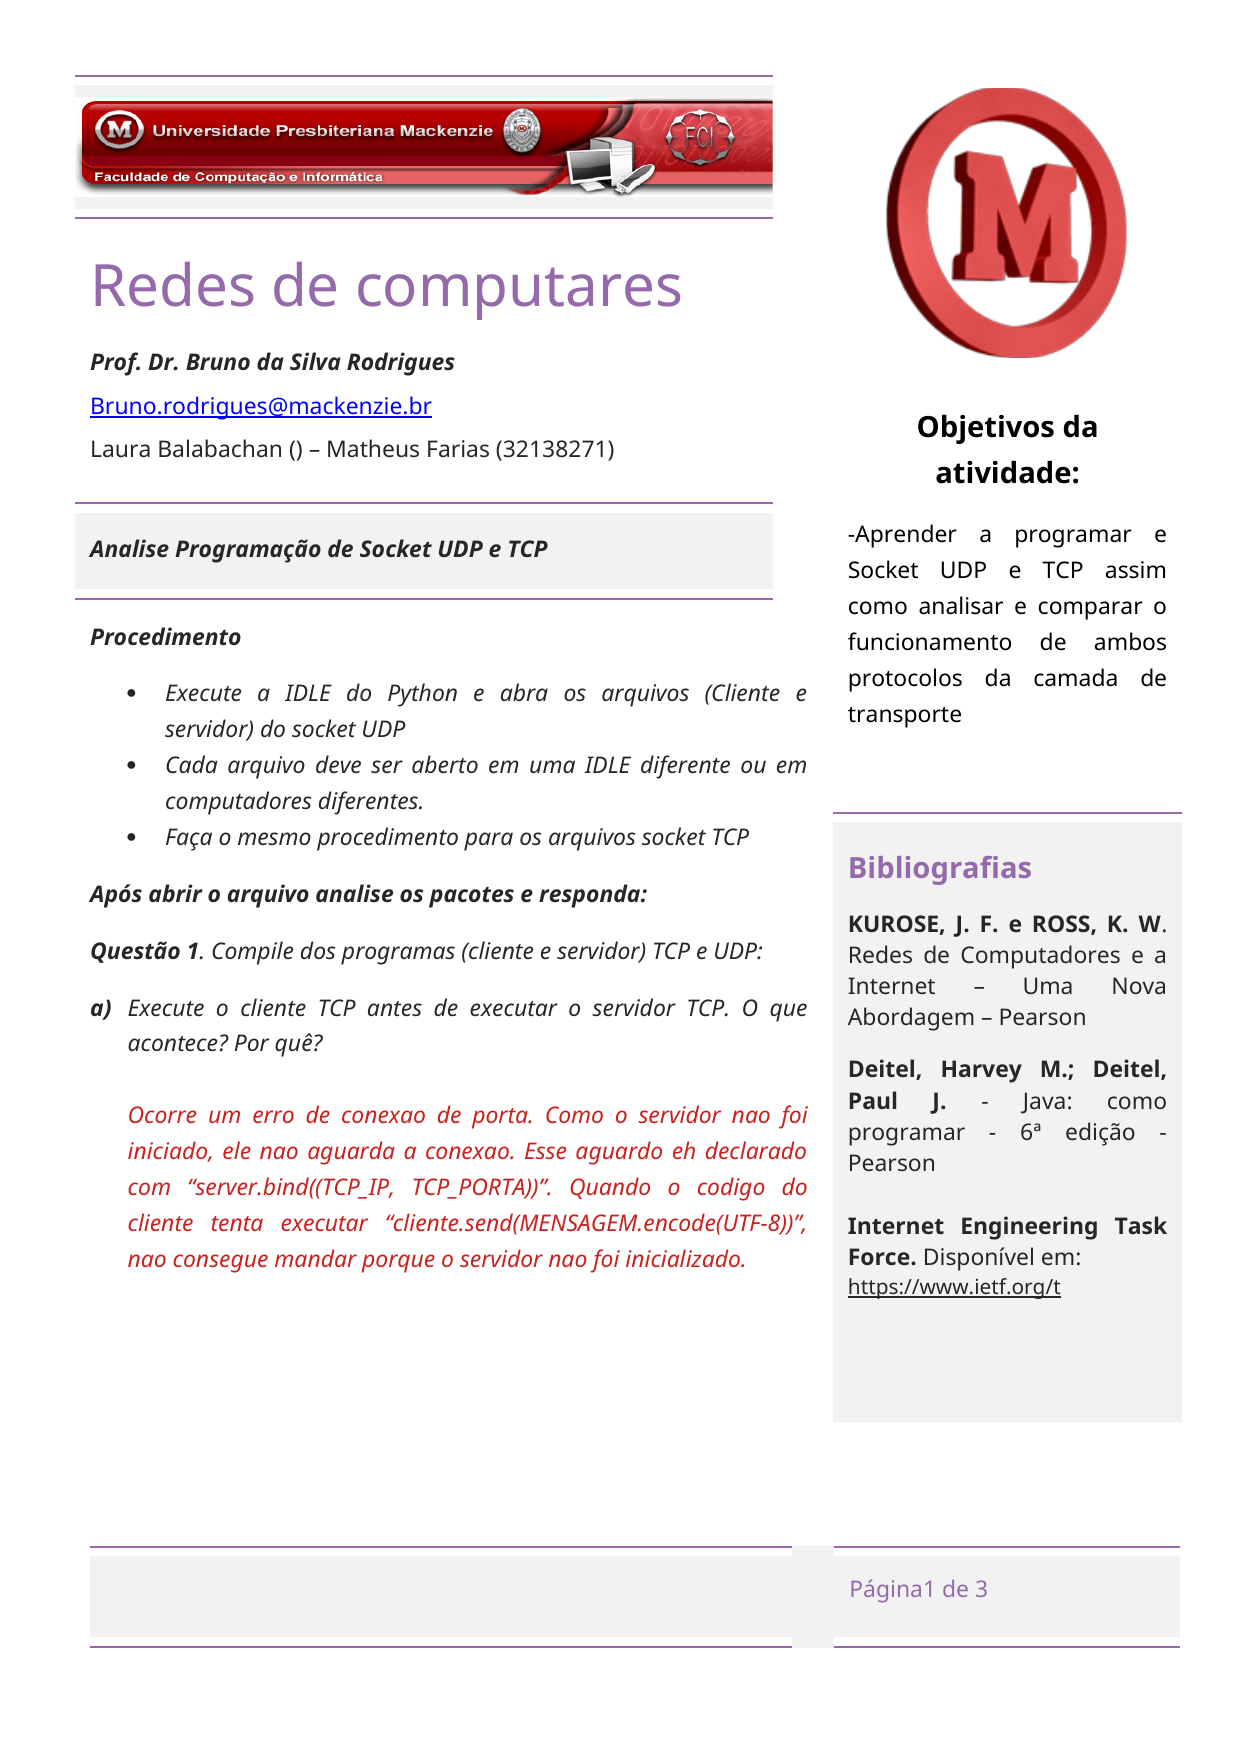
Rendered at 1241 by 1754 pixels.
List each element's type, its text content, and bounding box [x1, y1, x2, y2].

text Prof. Dr. Bruno da Silva Rodrigues [90, 346, 1150, 377]
picture [75, 97, 773, 197]
table_header [75, 504, 773, 513]
text Internet Engineering Task Force. Disponível em: [848, 1210, 1167, 1272]
table_cell [75, 589, 773, 598]
list Cada arquivo deve ser aberto em uma IDLE diferente ou em computadores diferentes. [127, 749, 1150, 816]
text Deitel, Harvey M.; Deitel, Paul J. - Java: como programar - 6ª edição - Pearson [848, 1053, 1167, 1178]
text https://www.ietf.org/t [848, 1272, 1167, 1301]
table_cell Analise Programação de Socket UDP e TCP [75, 513, 773, 589]
text Redes de computares [90, 244, 867, 324]
subtitle Bibliografias [848, 847, 1167, 887]
table_cell [75, 197, 773, 209]
text Procedimento [90, 621, 848, 652]
list Faça o mesmo procedimento para os arquivos socket TCP [127, 821, 833, 852]
table_header [75, 77, 773, 85]
picture [873, 88, 1144, 358]
subtitle Objetivos da atividade: [848, 406, 1167, 492]
table_cell [75, 209, 773, 217]
table_cell [75, 85, 773, 97]
text Questão 1. Compile dos programas (cliente e servidor) TCP e UDP: [90, 935, 833, 966]
text Após abrir o arquivo analise os pacotes e responda: [90, 878, 833, 909]
text -Aprender a programar e Socket UDP e TCP assim como analisar e comparar o funcionamento de ambos protocolos da camada de transporte [848, 518, 1167, 729]
text Bruno.rodrigues@mackenzie.br [90, 390, 1150, 421]
list Execute a IDLE do Python e abra os arquivos (Cliente e servidor) do socket UDP [127, 677, 1150, 744]
text KUROSE, J. F. e ROSS, K. W. Redes de Computadores e a Internet – Uma Nova Abordagem – Pearson [848, 908, 1167, 1033]
list Execute o cliente TCP antes de executar o servidor TCP. O que acontece? Por quê? [90, 991, 833, 1059]
text Laura Balabachan () – Matheus Farias (32138271) [90, 433, 848, 465]
list Ocorre um erro de conexao de porta. Como o servidor nao foi iniciado, ele nao aguarda a conexao. Esse aguardo eh declarado com “server.bind((TCP_IP, TCP_PORTA))”. Quando o codigo do cliente tenta executar “cliente.send(MENSAGEM.encode(UTF-8))”, nao consegue mandar porque o servidor nao foi inicializado. [90, 1099, 833, 1274]
